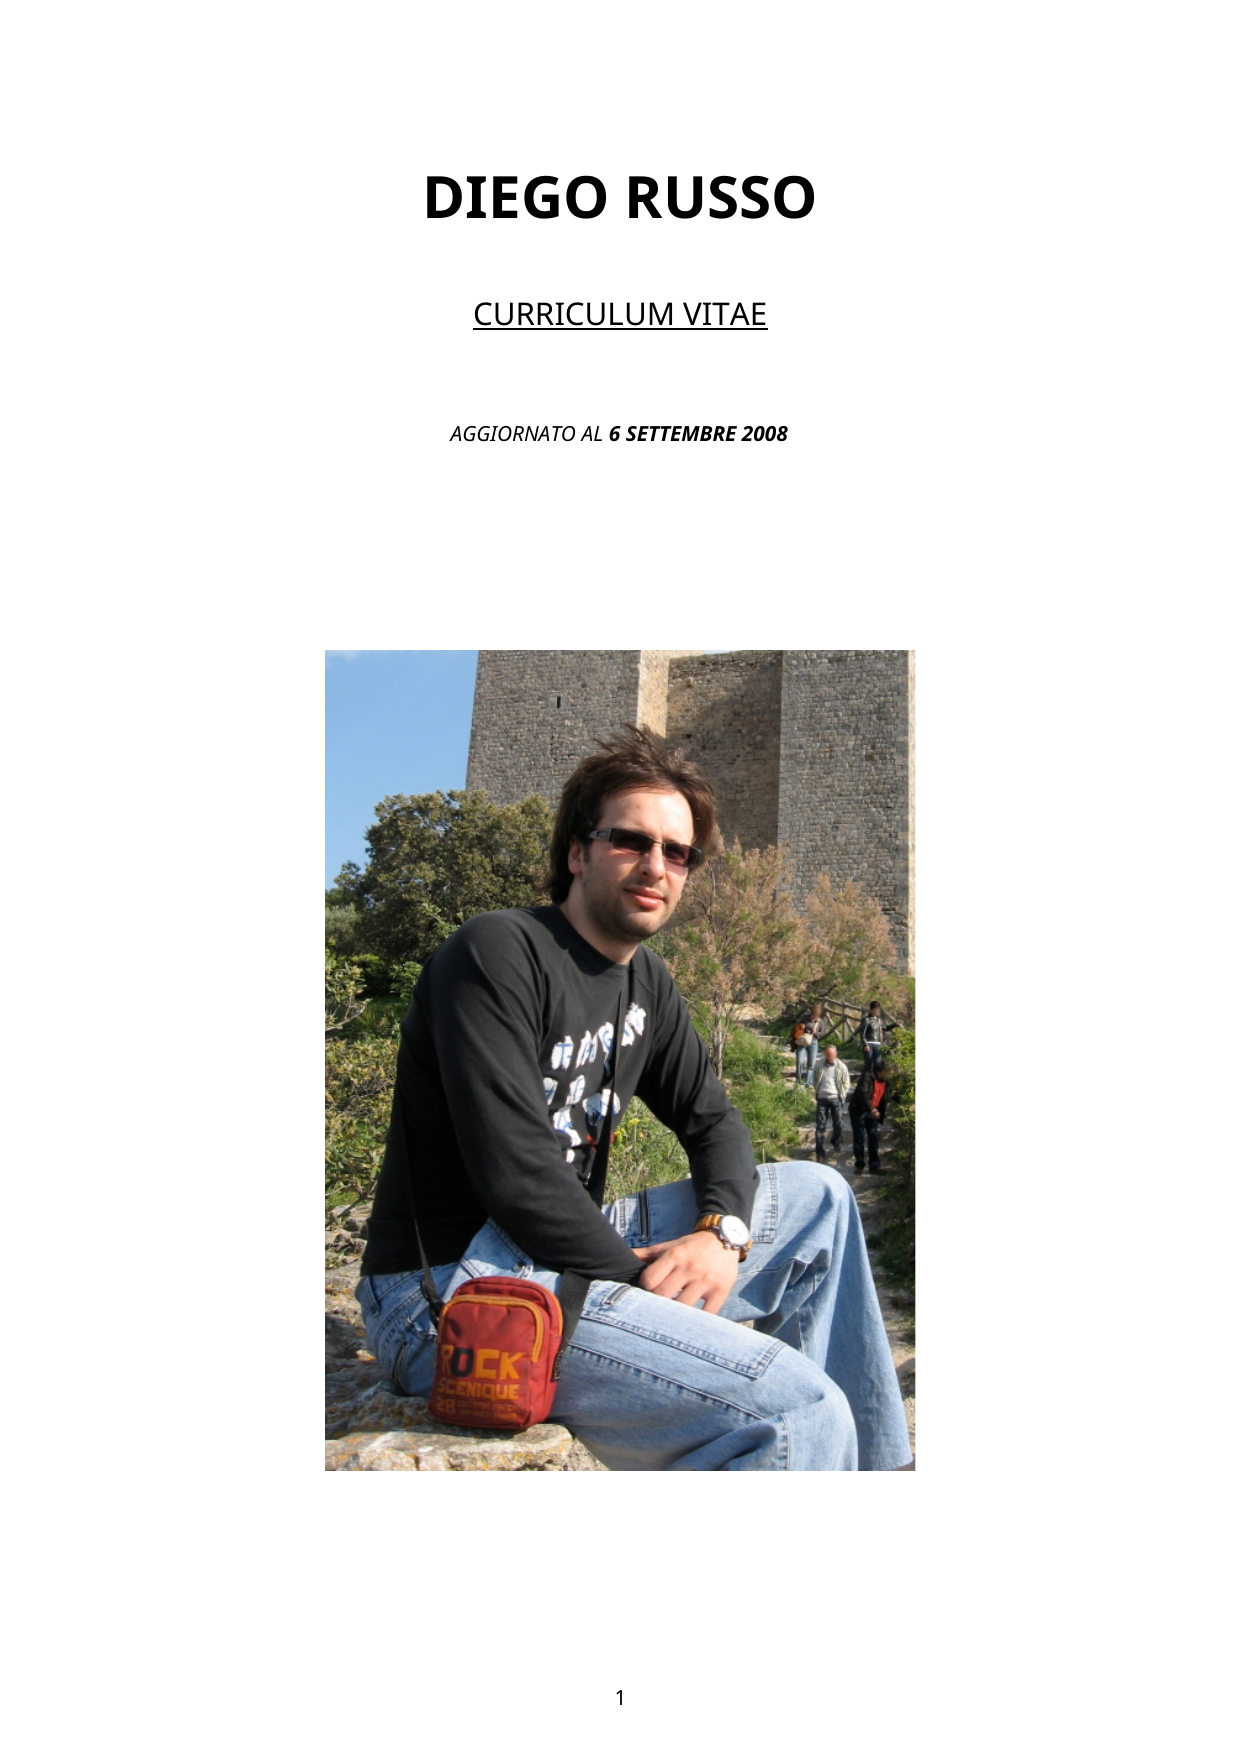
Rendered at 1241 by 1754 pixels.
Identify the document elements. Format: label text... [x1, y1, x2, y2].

text CURRICULUM VITAE [71, 292, 1169, 334]
text DIEGO RUSSO [71, 156, 1169, 235]
table_header [71, 645, 1169, 1504]
text AGGIORNATO AL 6 SETTEMBRE 2008 [71, 419, 1169, 447]
picture [325, 650, 916, 1471]
